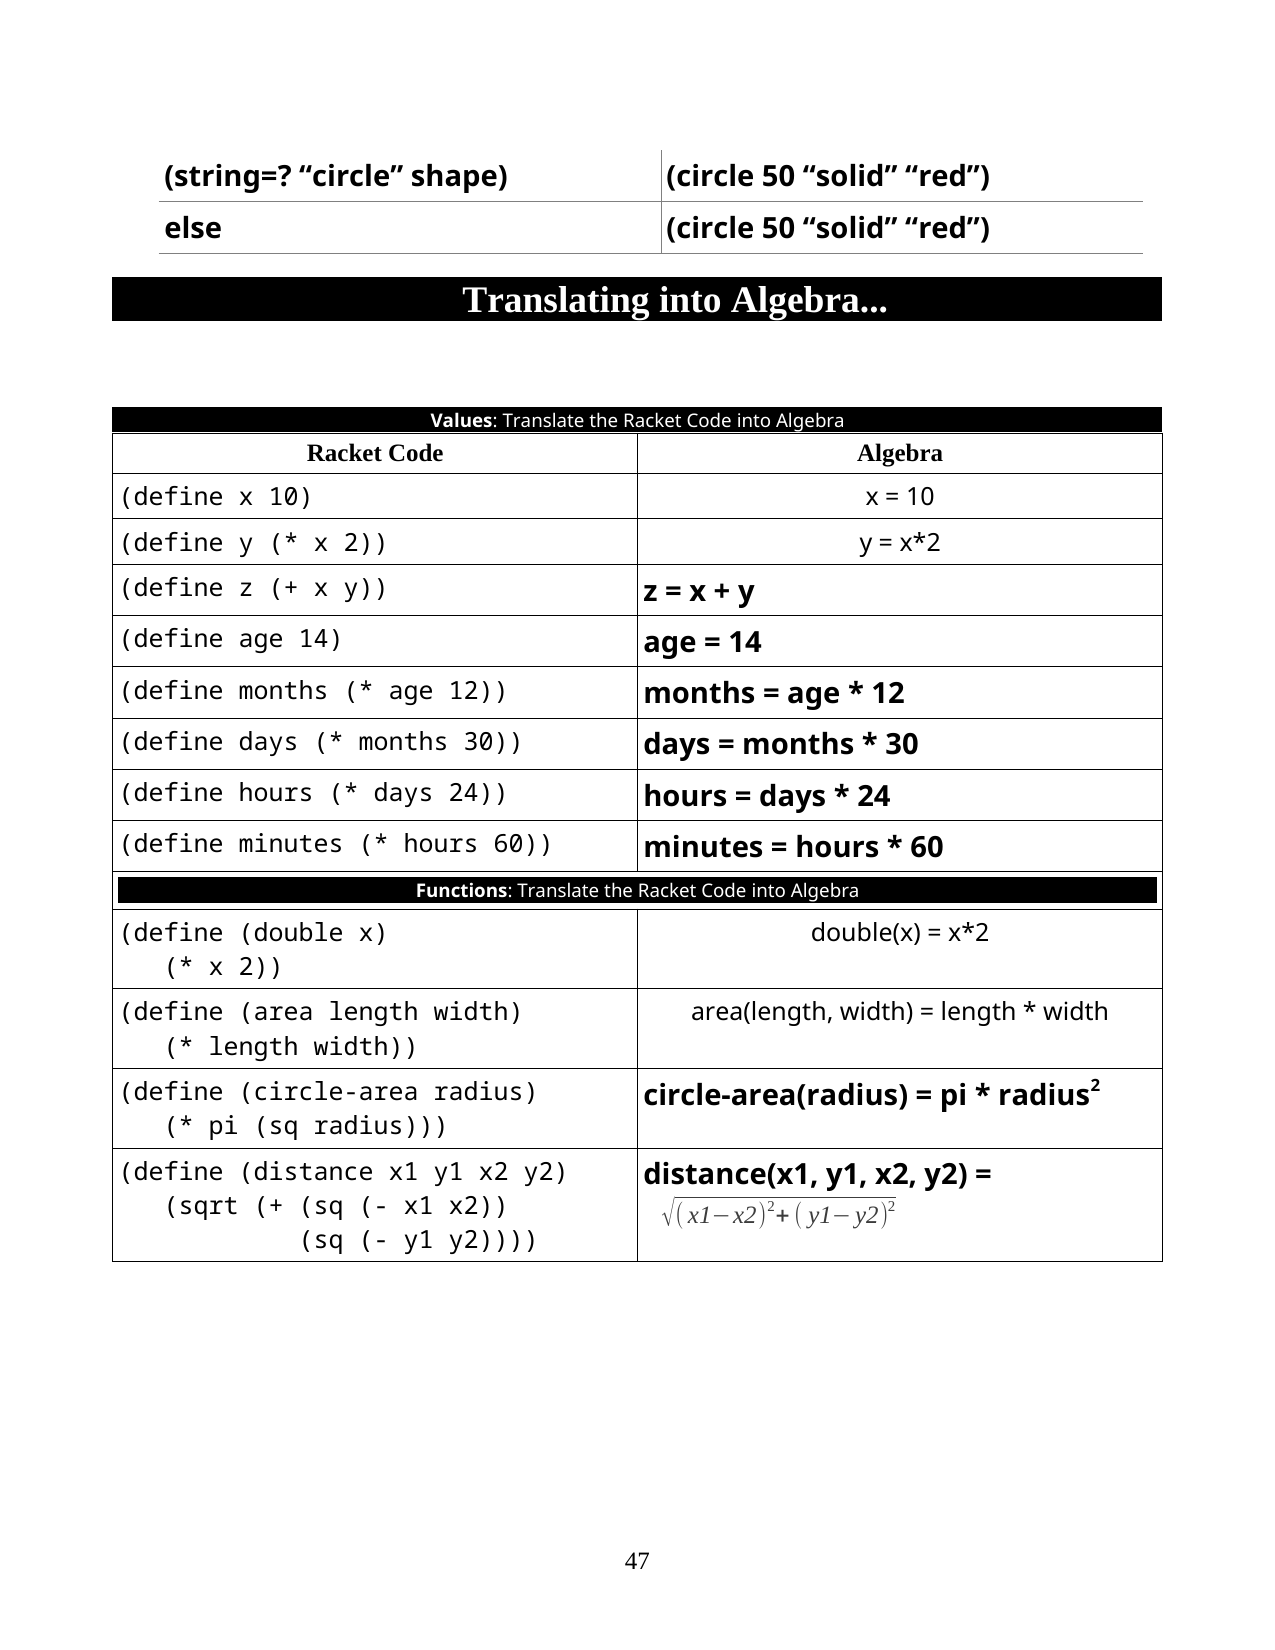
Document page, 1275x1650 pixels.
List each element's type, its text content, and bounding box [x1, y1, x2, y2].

table_cell (define age 14) [113, 616, 637, 666]
table_cell days = months * 30 [638, 719, 1162, 769]
table_cell (define z (+ x y)) [113, 565, 637, 615]
table_cell (define minutes (* hours 60)) [113, 821, 637, 871]
table_cell area(length, width) = length * width [638, 989, 1162, 1068]
table_header (string=? “circle” shape) [159, 150, 661, 201]
table_cell double(x) = x*2 [638, 910, 1162, 988]
table_cell y = x*2 [638, 519, 1162, 564]
table_cell else [159, 202, 661, 252]
table_cell minutes = hours * 60 [638, 821, 1162, 871]
text Values: Translate the Racket Code into Algebra [112, 407, 1162, 432]
table_cell z = x + y [638, 565, 1162, 615]
table_cell (define (circle-area radius) (* pi (sq radius))) [113, 1069, 637, 1148]
table_header (circle 50 “solid” “red”) [662, 150, 1143, 201]
table_cell (circle 50 “solid” “red”) [662, 202, 1143, 252]
table_cell (define (double x) (* x 2)) [113, 910, 637, 988]
table_cell (define (distance x1 y1 x2 y2) (sqrt (+ (sq (- x1 x2)) (sq (- y1 y2)))) [113, 1149, 637, 1261]
table_cell (define y (* x 2)) [113, 519, 637, 564]
table_cell (define months (* age 12)) [113, 667, 637, 718]
table_header Racket Code [113, 434, 637, 473]
table_cell Functions: Translate the Racket Code into Algebra [113, 872, 1162, 908]
table_cell (define (area length width) (* length width)) [113, 989, 637, 1068]
subtitle Translating into Algebra... [112, 277, 1162, 321]
table_cell age = 14 [638, 616, 1162, 666]
table_cell months = age * 12 [638, 667, 1162, 718]
table_cell (define x 10) [113, 474, 637, 518]
table_cell x = 10 [638, 474, 1162, 518]
table_cell circle-area(radius) = pi * radius2 [638, 1069, 1162, 1148]
table_cell (define hours (* days 24)) [113, 770, 637, 820]
table_cell hours = days * 24 [638, 770, 1162, 820]
table_cell distance(x1, y1, x2, y2) = [638, 1149, 1162, 1261]
table_header Algebra [638, 434, 1162, 473]
table_cell (define days (* months 30)) [113, 719, 637, 769]
